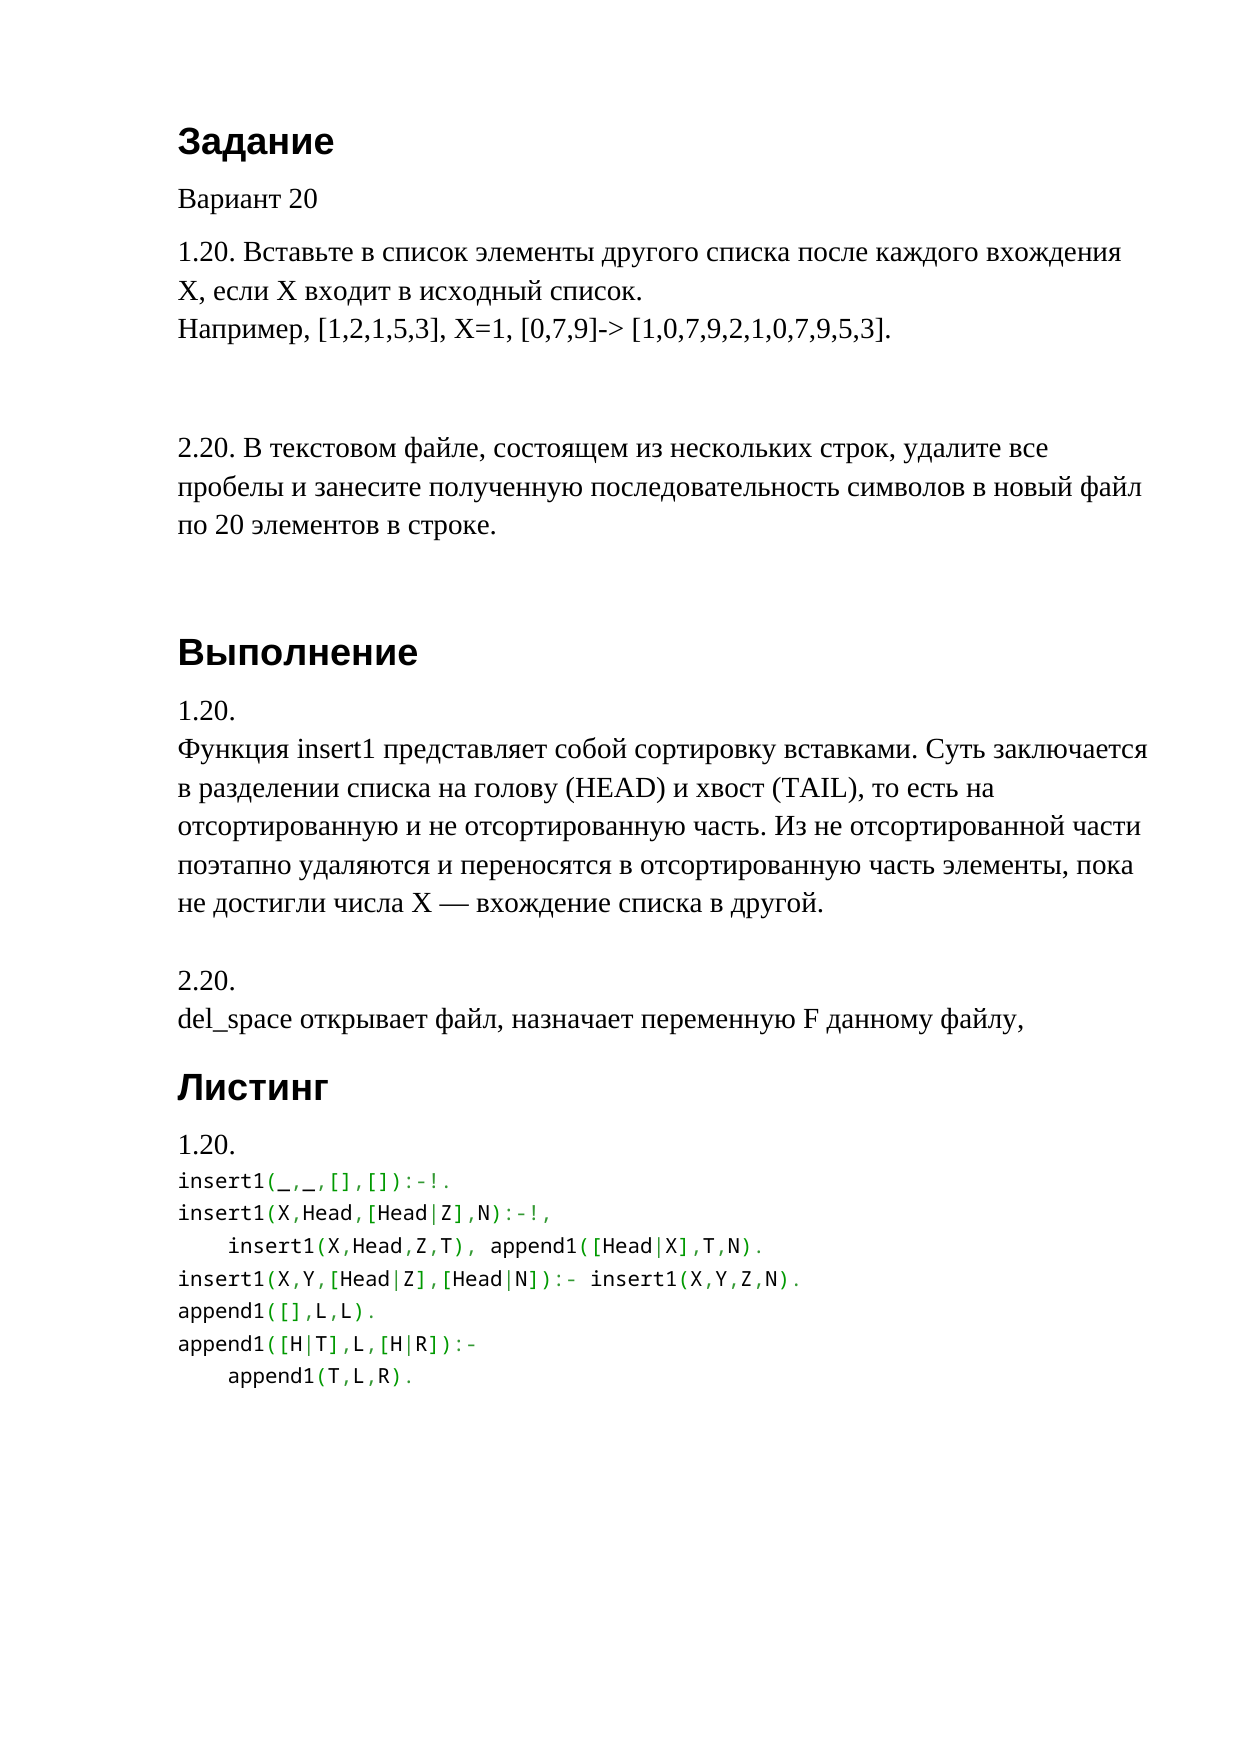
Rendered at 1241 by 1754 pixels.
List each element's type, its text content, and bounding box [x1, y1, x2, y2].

subtitle Листинг [177, 1065, 1152, 1108]
text Вариант 20 [177, 181, 1152, 215]
text Функция insert1 представляет собой сортировку вставками. Суть заключается в разделении списка на голову (HEAD) и хвост (TAIL), то есть на отсортированную и не отсортированную часть. Из не отсортированной части поэтапно удаляются и переносятся в отсортированную часть элементы, пока не достигли числа X — вхождение списка в другой. [177, 731, 1152, 919]
subtitle Выполнение [177, 630, 1152, 674]
text insert1(_,_,[],[]):-!. [177, 1166, 1152, 1194]
text 1.20. [177, 1127, 1152, 1161]
text insert1(X,Head,Z,T), append1([Head|X],T,N). [177, 1231, 1152, 1259]
subtitle Задание [177, 119, 1152, 162]
text append1(T,L,R). [177, 1362, 1152, 1390]
text 1.20. [177, 693, 1152, 726]
text insert1(X,Y,[Head|Z],[Head|N]):- insert1(X,Y,Z,N). [177, 1264, 1152, 1292]
text append1([H|T],L,[H|R]):- [177, 1329, 1152, 1357]
text del_space открывает файл, назначает переменную F данному файлу, [177, 1001, 1152, 1035]
text 2.20. [177, 963, 1152, 996]
text 1.20. Вставьте в список элементы другого списка после каждого вхождения X, если X входит в исходный список. Например, [1,2,1,5,3], X=1, [0,7,9]-> [1,0,7,9,2,1,0,7,9,5,3]. [177, 234, 1152, 345]
text append1([],L,L). [177, 1296, 1152, 1325]
text insert1(X,Head,[Head|Z],N):-!, [177, 1198, 1152, 1227]
text 2.20. В текстовом файле, состоящем из нескольких строк, удалите все пробелы и занесите полученную последовательность символов в новый файл по 20 элементов в строке. [177, 430, 1152, 541]
